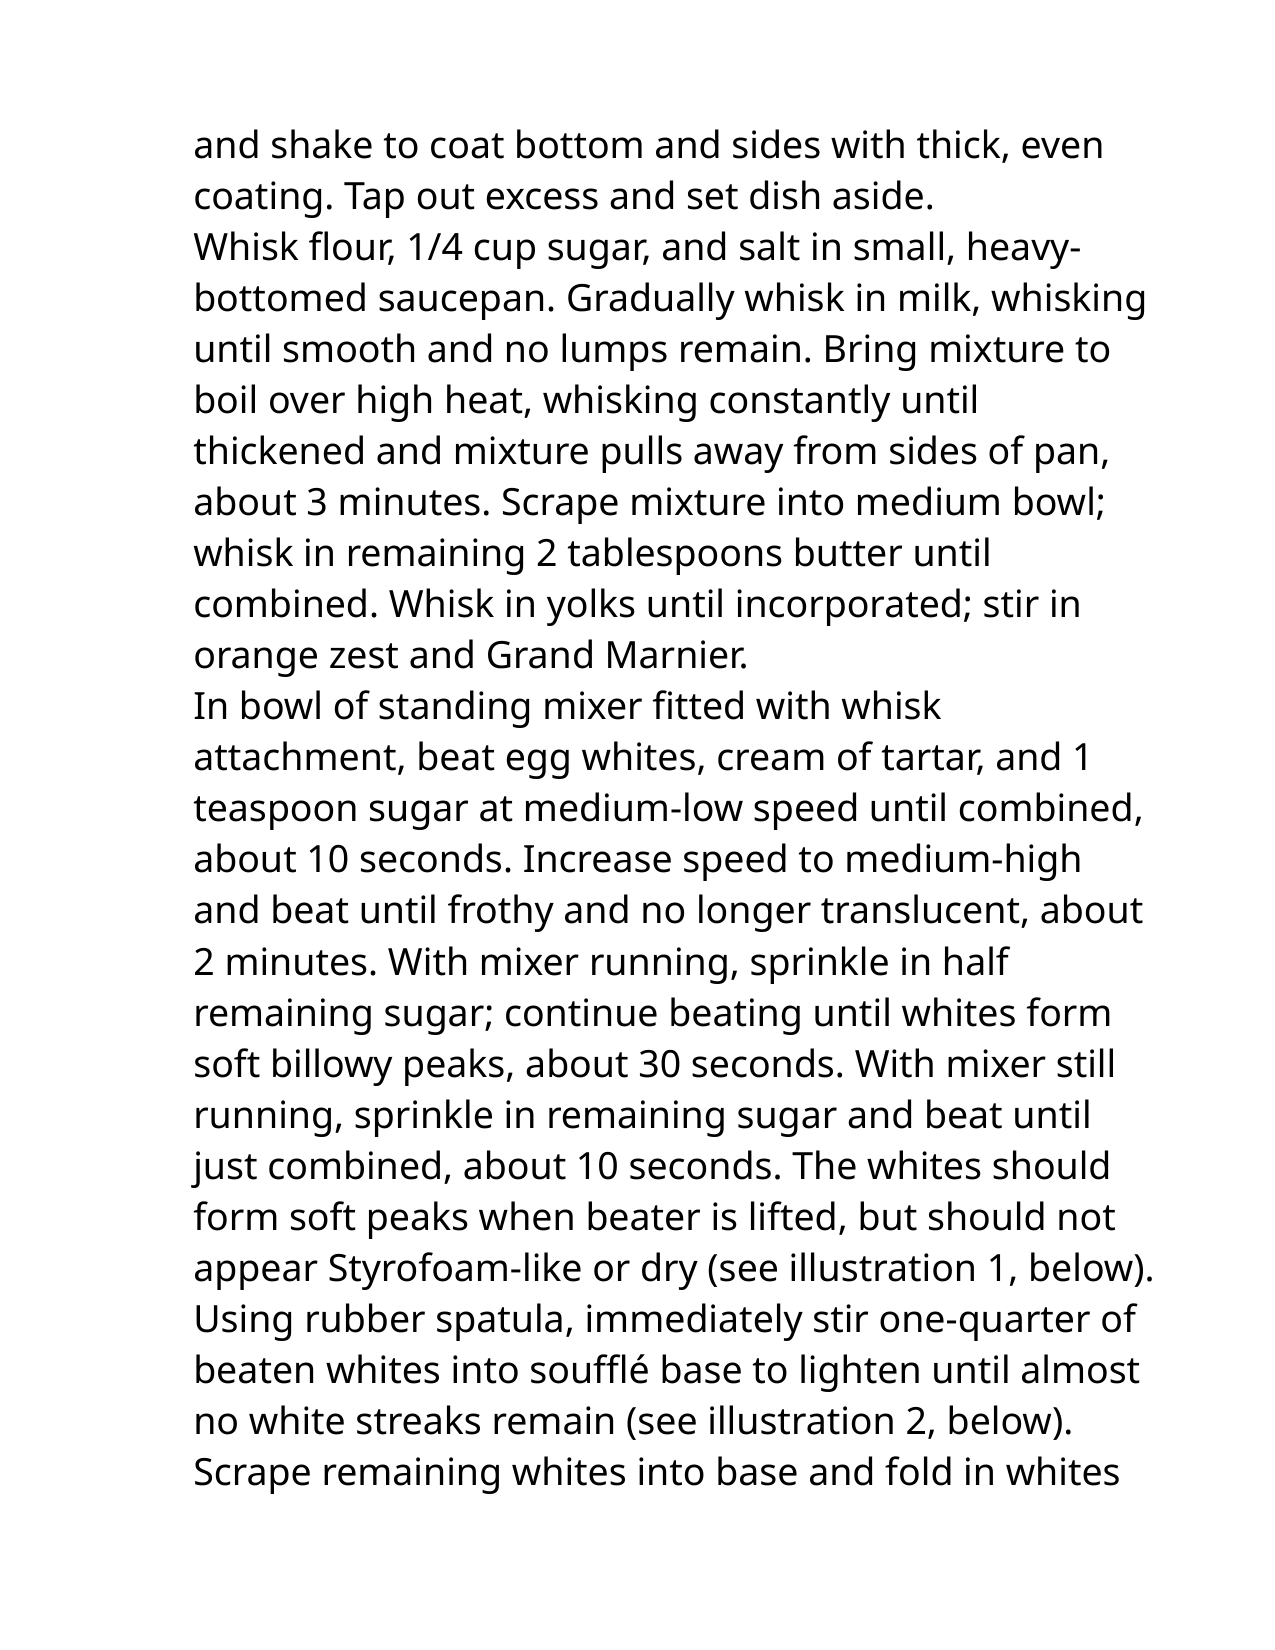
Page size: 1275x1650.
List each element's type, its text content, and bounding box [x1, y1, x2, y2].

text and shake to coat bottom and sides with thick, even coating. Tap out excess and set dish aside. [118, 118, 1157, 220]
text In bowl of standing mixer fitted with whisk attachment, beat egg whites, cream of tartar, and 1 teaspoon sugar at medium-low speed until combined, about 10 seconds. Increase speed to medium-high and beat until frothy and no longer translucent, about 2 minutes. With mixer running, sprinkle in half remaining sugar; continue beating until whites form soft billowy peaks, about 30 seconds. With mixer still running, sprinkle in remaining sugar and beat until just combined, about 10 seconds. The whites should form soft peaks when beater is lifted, but should not appear Styrofoam-like or dry (see illustration 1, below). [118, 679, 1157, 1292]
text Whisk flour, 1/4 cup sugar, and salt in small, heavy-bottomed saucepan. Gradually whisk in milk, whisking until smooth and no lumps remain. Bring mixture to boil over high heat, whisking constantly until thickened and mixture pulls away from sides of pan, about 3 minutes. Scrape mixture into medium bowl; whisk in remaining 2 tablespoons butter until combined. Whisk in yolks until incorporated; stir in orange zest and Grand Marnier. [118, 220, 1157, 679]
list Using rubber spatula, immediately stir one-quarter of beaten whites into soufflé base to lighten until almost no white streaks remain (see illustration 2, below). Scrape remaining whites into base and fold in whites [118, 1292, 1157, 1496]
